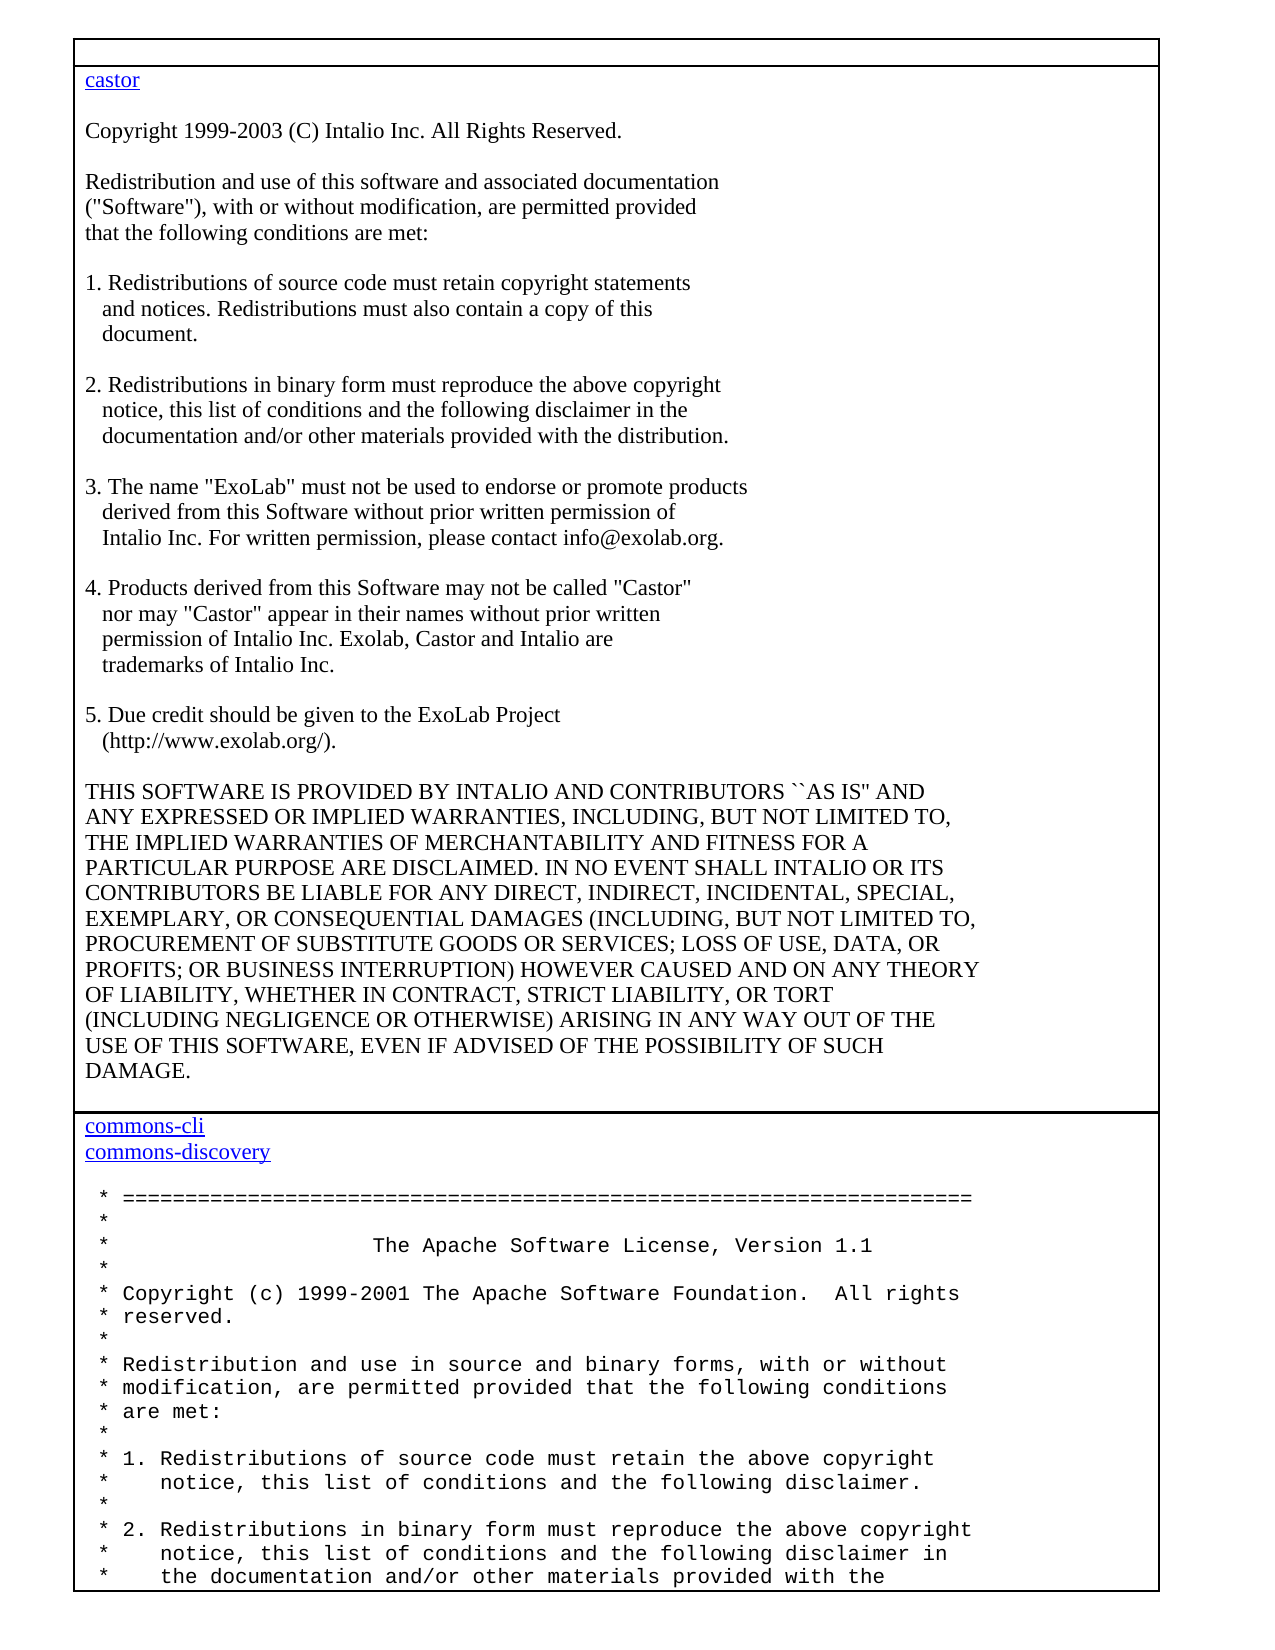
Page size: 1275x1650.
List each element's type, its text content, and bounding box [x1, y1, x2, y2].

table_cell castor Copyright 1999-2003 (C) Intalio Inc. All Rights Reserved. Redistribution and use of this software and associated documentation ("Software"), with or without modification, are permitted provided that the following conditions are met: 1. Redistributions of source code must retain copyright statements and notices. Redistributions must also contain a copy of this document. 2. Redistributions in binary form must reproduce the above copyright notice, this list of conditions and the following disclaimer in the documentation and/or other materials provided with the distribution. 3. The name "ExoLab" must not be used to endorse or promote products derived from this Software without prior written permission of Intalio Inc. For written permission, please contact info@exolab.org. 4. Products derived from this Software may not be called "Castor" nor may "Castor" appear in their names without prior written permission of Intalio Inc. Exolab, Castor and Intalio are trademarks of Intalio Inc. 5. Due credit should be given to the ExoLab Project (http://www.exolab.org/). THIS SOFTWARE IS PROVIDED BY INTALIO AND CONTRIBUTORS ``AS IS'' AND ANY EXPRESSED OR IMPLIED WARRANTIES, INCLUDING, BUT NOT LIMITED TO, THE IMPLIED WARRANTIES OF MERCHANTABILITY AND FITNESS FOR A PARTICULAR PURPOSE ARE DISCLAIMED. IN NO EVENT SHALL INTALIO OR ITS CONTRIBUTORS BE LIABLE FOR ANY DIRECT, INDIRECT, INCIDENTAL, SPECIAL, EXEMPLARY, OR CONSEQUENTIAL DAMAGES (INCLUDING, BUT NOT LIMITED TO, PROCUREMENT OF SUBSTITUTE GOODS OR SERVICES; LOSS OF USE, DATA, OR PROFITS; OR BUSINESS INTERRUPTION) HOWEVER CAUSED AND ON ANY THEORY OF LIABILITY, WHETHER IN CONTRACT, STRICT LIABILITY, OR TORT (INCLUDING NEGLIGENCE OR OTHERWISE) ARISING IN ANY WAY OUT OF THE USE OF THIS SOFTWARE, EVEN IF ADVISED OF THE POSSIBILITY OF SUCH DAMAGE. [75, 67, 1158, 1111]
table_cell commons-cli commons-discovery * ==================================================================== * * The Apache Software License, Version 1.1 * * Copyright (c) 1999-2001 The Apache Software Foundation. All rights * reserved. * * Redistribution and use in source and binary forms, with or without * modification, are permitted provided that the following conditions * are met: * * 1. Redistributions of source code must retain the above copyright * notice, this list of conditions and the following disclaimer. * * 2. Redistributions in binary form must reproduce the above copyright * notice, this list of conditions and the following disclaimer in * the documentation and/or other materials provided with the [75, 1114, 1158, 1590]
